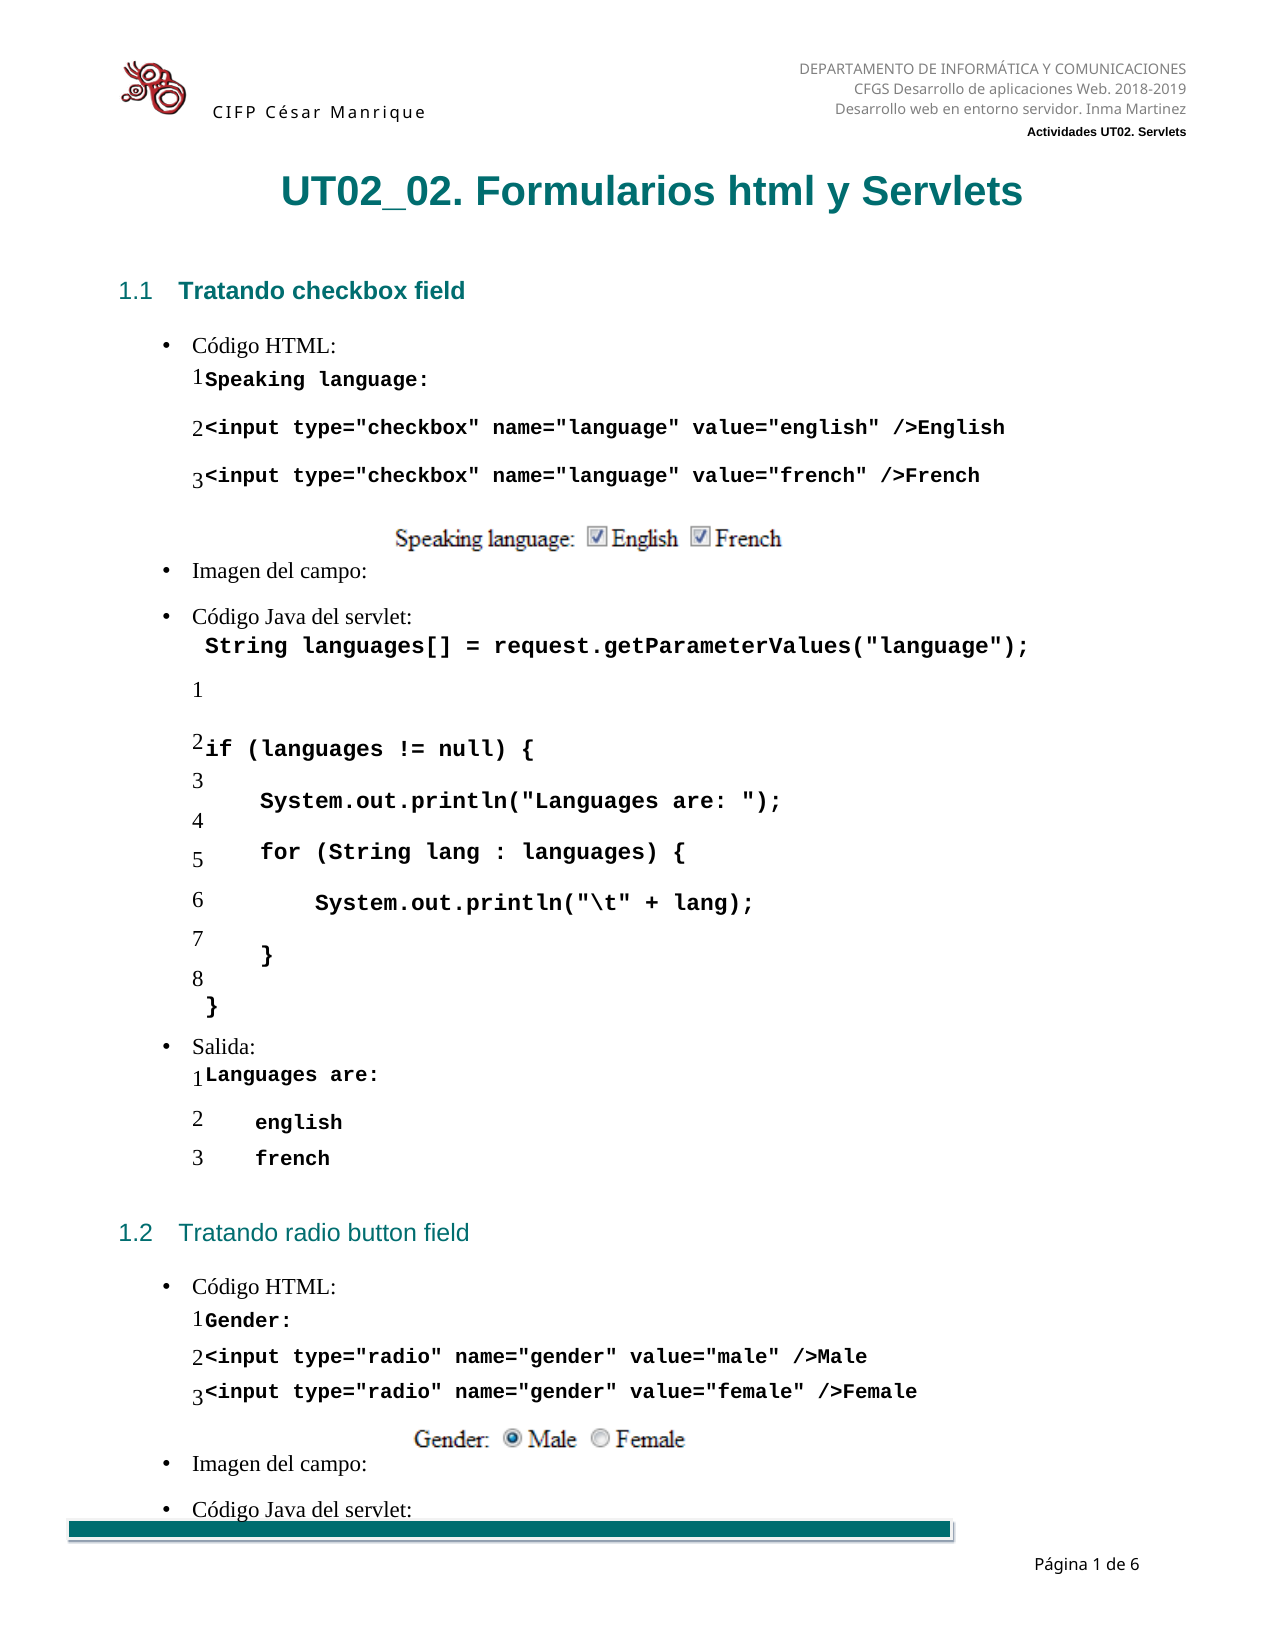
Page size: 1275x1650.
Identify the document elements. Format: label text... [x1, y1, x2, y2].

table_header Gender: <input type="radio" name="gender" value="male" />Male <input type="radio" name="gender" value="female" />Female [205, 1305, 1107, 1410]
subtitle Tratando checkbox field [118, 276, 1186, 305]
list Código HTML: [162, 1273, 1186, 1299]
list Código Java del servlet: [162, 603, 1186, 629]
subtitle Tratando radio button field [118, 1218, 1186, 1246]
list Imagen del campo: [162, 506, 1186, 583]
table_header Speaking language: <input type="checkbox" name="language" value="english" />English <input type="checkbox" name="language" value="french" />French [205, 363, 1275, 506]
table_header 1 2 3 4 5 6 7 8 [192, 634, 205, 1033]
list Imagen del campo: [162, 1410, 1186, 1476]
picture [378, 1410, 712, 1471]
picture [373, 506, 808, 578]
table_header String languages[] = request.getParameterValues("language"); if (languages != null) { System.out.println("Languages are: "); for (String lang : languages) { System.out.println("\t" + lang); } } [205, 634, 1275, 1033]
table_header 1 2 3 [192, 363, 205, 506]
table_header 1 2 3 [192, 1065, 205, 1171]
picture [118, 59, 190, 115]
list Código HTML: [162, 332, 1186, 358]
list Código Java del servlet: [162, 1496, 1186, 1522]
list Salida: [162, 1033, 1186, 1059]
subtitle UT02_02. Formularios html y Servlets [118, 167, 1186, 215]
table_header 1 2 3 [192, 1305, 205, 1410]
table_header Languages are: english french [205, 1065, 688, 1171]
